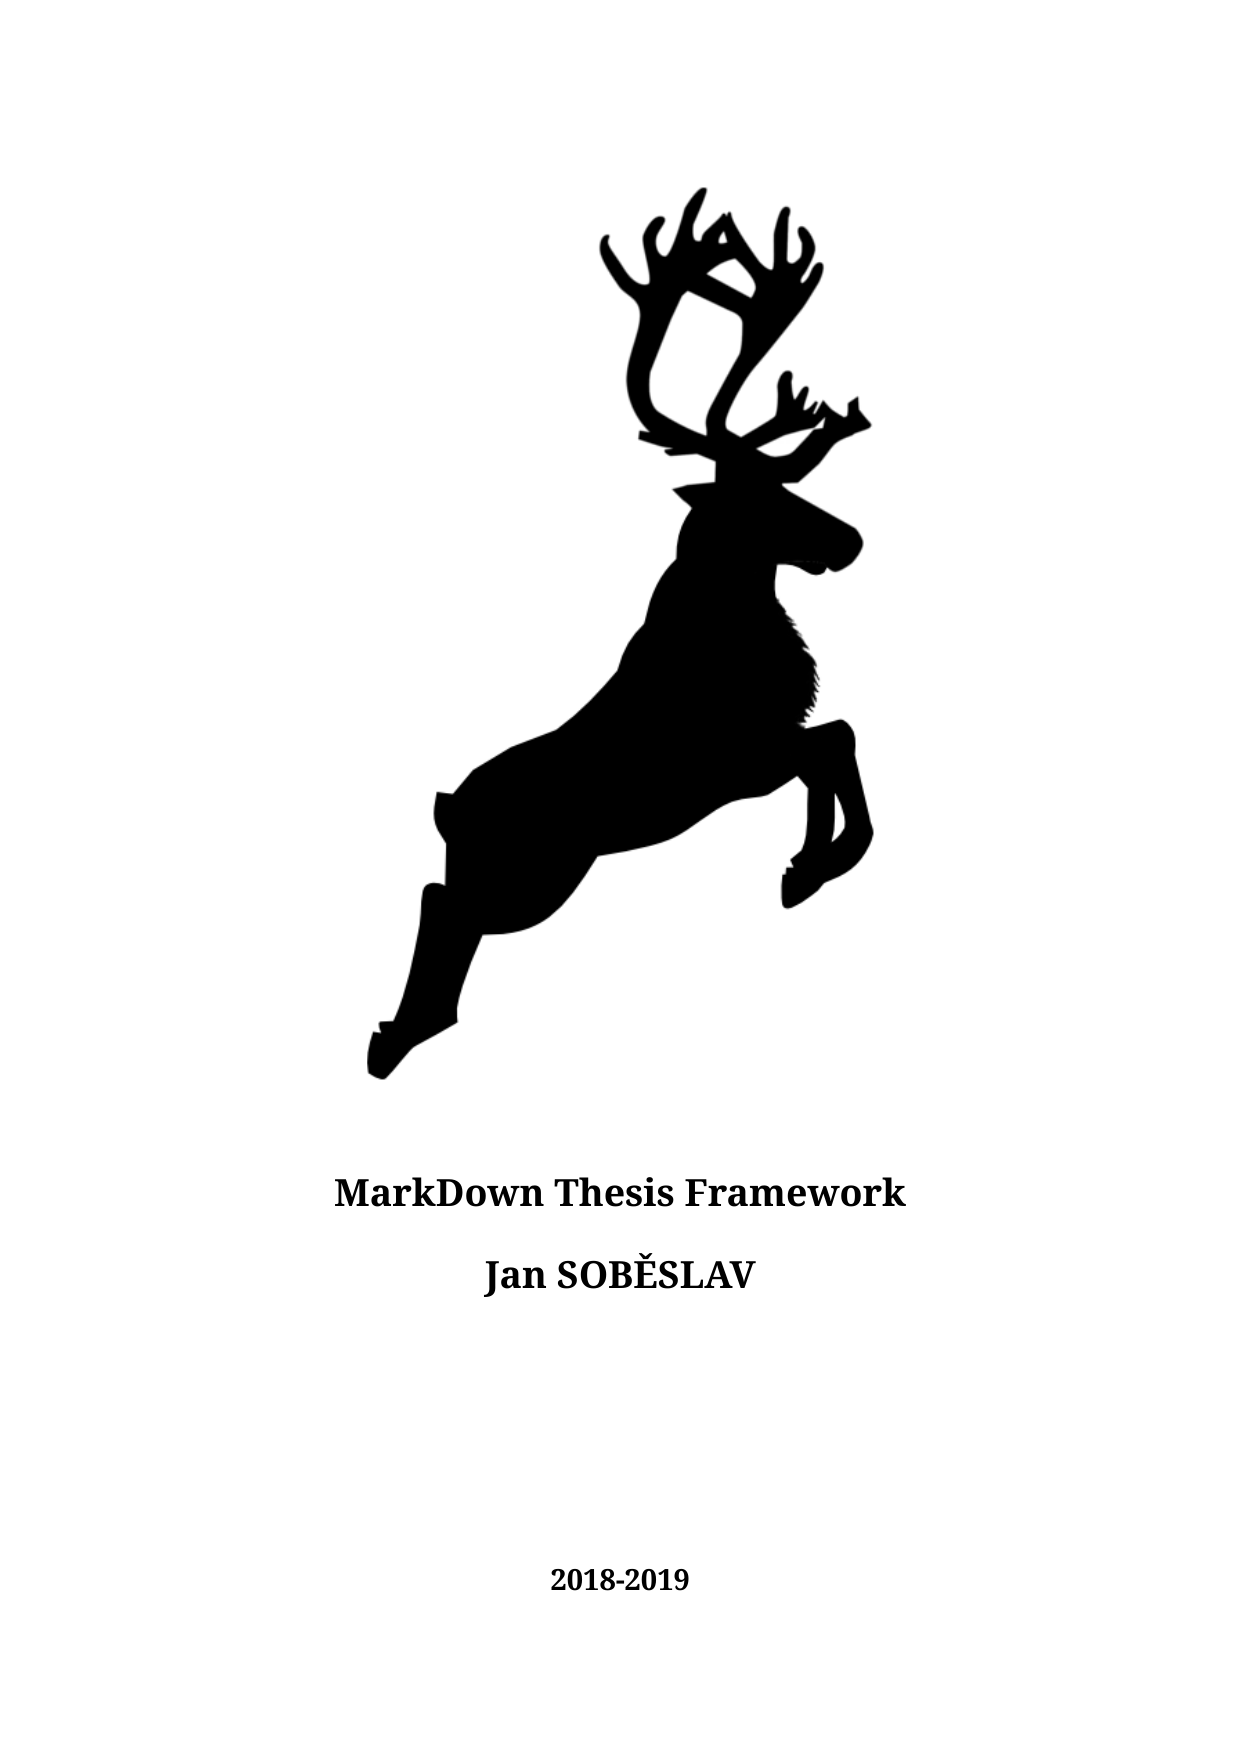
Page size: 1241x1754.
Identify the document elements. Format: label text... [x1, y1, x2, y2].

text Jan SOBĚSLAV [88, 1248, 1152, 1299]
text MarkDown Thesis Framework [88, 1166, 1152, 1217]
text 2018-2019 [88, 1559, 1152, 1599]
picture [366, 186, 875, 1081]
